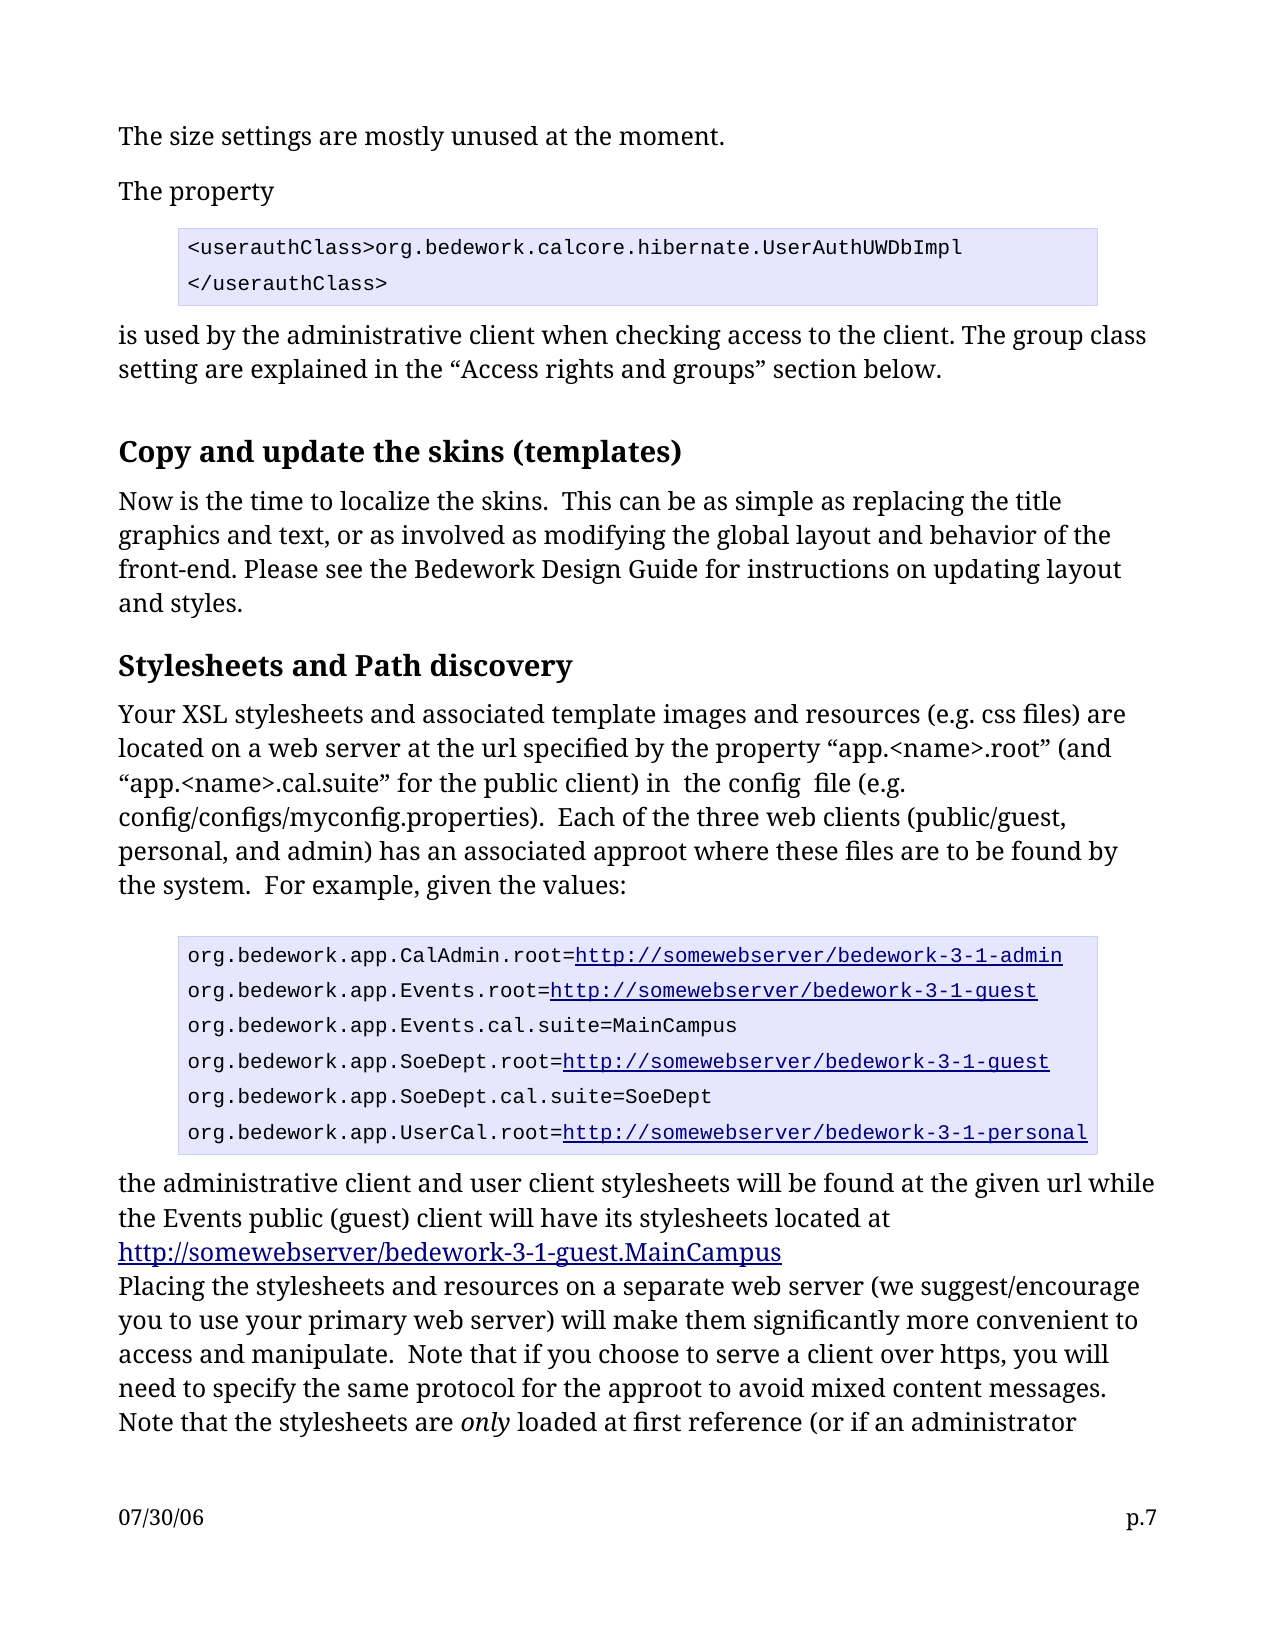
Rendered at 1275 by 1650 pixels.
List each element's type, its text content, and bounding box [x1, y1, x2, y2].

text the administrative client and user client stylesheets will be found at the given url while the Events public (guest) client will have its stylesheets located at http://somewebserver/bedework-3-1-guest.MainCampus [118, 1166, 1157, 1268]
text The size settings are mostly unused at the moment. [118, 118, 1157, 152]
text Your XSL stylesheets and associated template images and resources (e.g. css files) are located on a web server at the url specified by the property “app.<name>.root” (and “app.<name>.cal.suite” for the public client) in the config file (e.g. config/configs/myconfig.properties). Each of the three web clients (public/guest, personal, and admin) has an associated approot where these files are to be found by the system. For example, given the values: [118, 697, 1157, 901]
text org.bedework.app.Events.root=http://somewebserver/bedework-3-1-guest [179, 971, 1097, 1004]
text <userauthClass>org.bedework.calcore.hibernate.UserAuthUWDbImpl [179, 229, 1097, 261]
text org.bedework.app.UserCal.root=http://somewebserver/bedework-3-1-personal [179, 1113, 1097, 1154]
text Placing the stylesheets and resources on a separate web server (we suggest/encourage you to use your primary web server) will make them significantly more convenient to access and manipulate. Note that if you choose to serve a client over https, you will need to specify the same protocol for the approot to avoid mixed content messages. Note that the stylesheets are only loaded at first reference (or if an administrator [118, 1268, 1157, 1439]
text is used by the administrative client when checking access to the client. The group class setting are explained in the “Access rights and groups” section below. [118, 317, 1157, 385]
text org.bedework.app.CalAdmin.root=http://somewebserver/bedework-3-1-admin [179, 937, 1097, 968]
text org.bedework.app.SoeDept.root=http://somewebserver/bedework-3-1-guest [179, 1042, 1097, 1074]
text </userauthClass> [179, 264, 1097, 305]
text The property [118, 173, 1157, 207]
subtitle Copy and update the skins (templates) [118, 431, 1157, 471]
text org.bedework.app.SoeDept.cal.suite=SoeDept [179, 1077, 1097, 1110]
text org.bedework.app.Events.cal.suite=MainCampus [179, 1006, 1097, 1039]
subtitle Stylesheets and Path discovery [118, 645, 1157, 684]
text Now is the time to localize the skins. This can be as simple as replacing the title graphics and text, or as involved as modifying the global layout and behavior of the front-end. Please see the Bedework Design Guide for instructions on updating layout and styles. [118, 484, 1157, 620]
